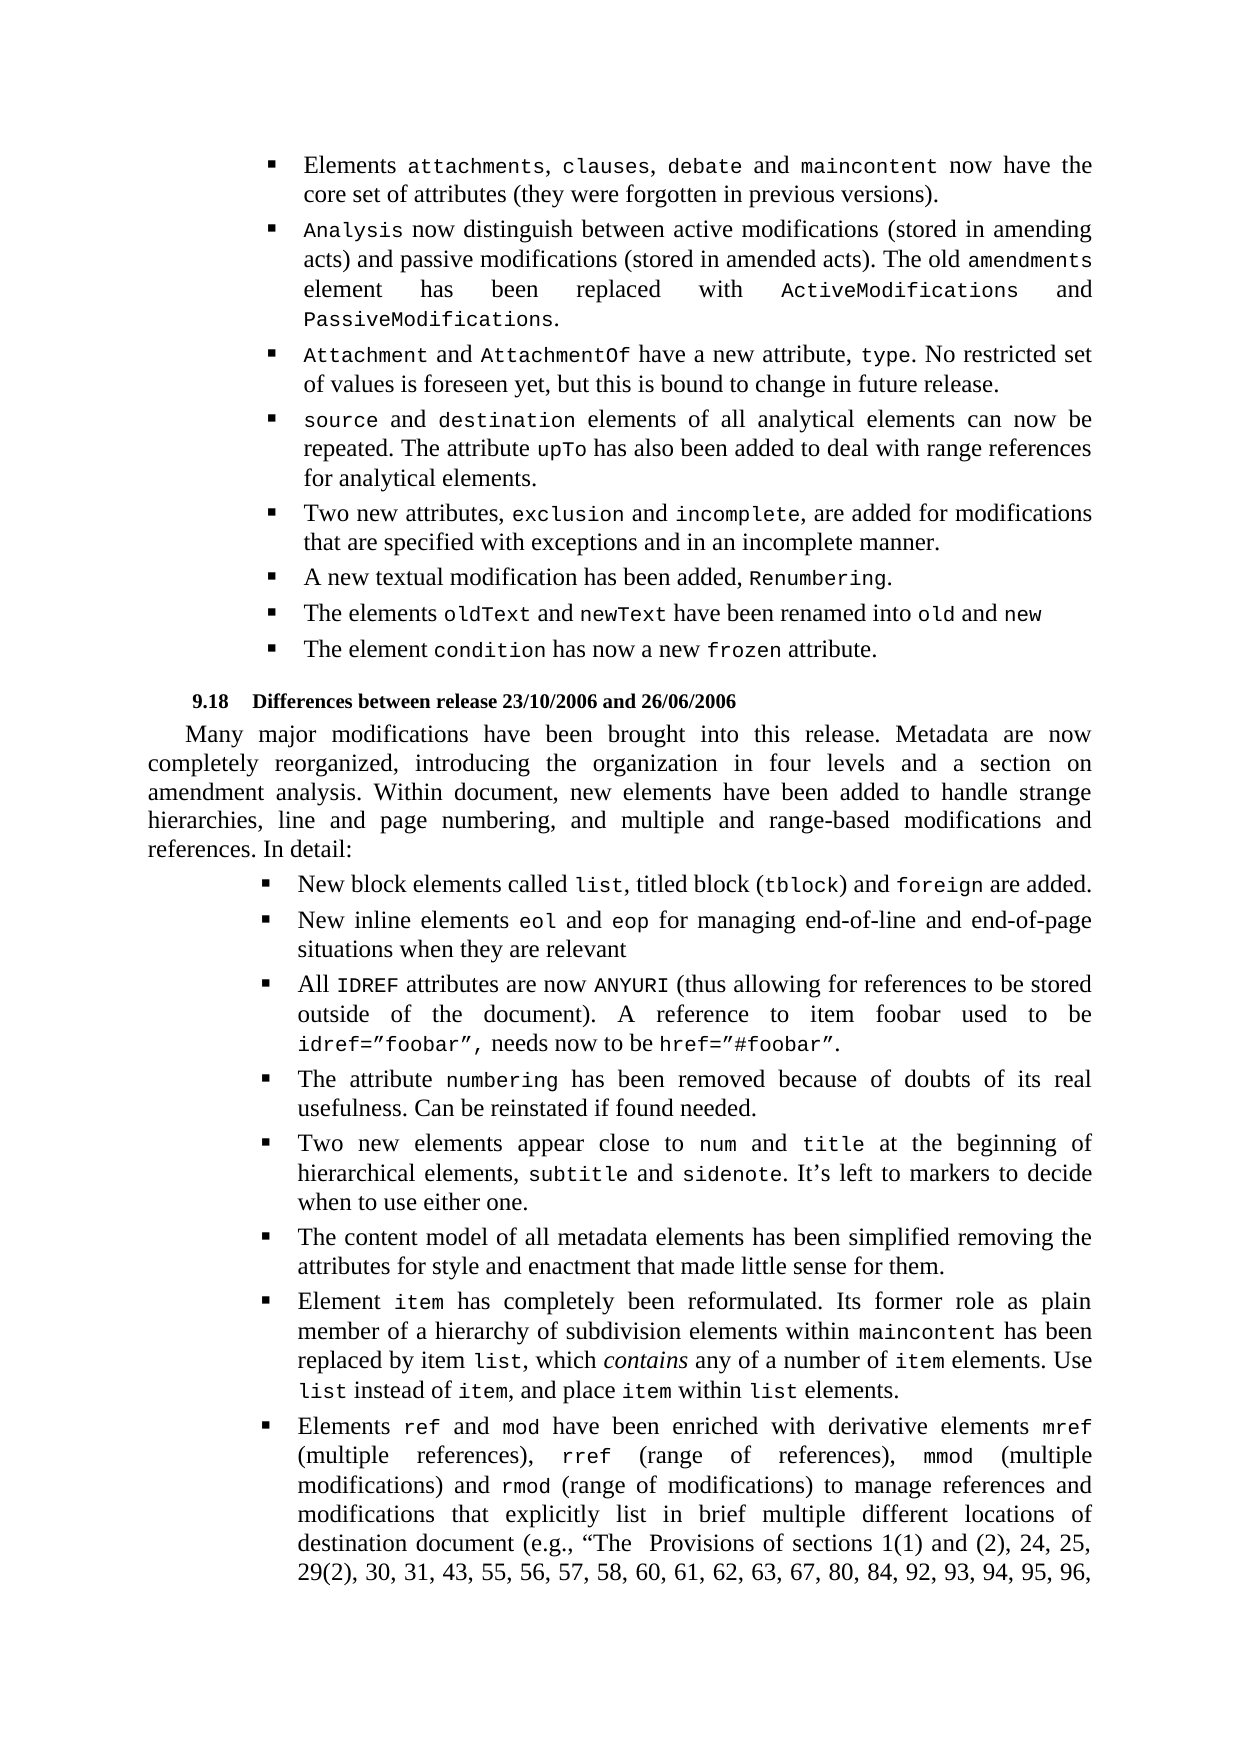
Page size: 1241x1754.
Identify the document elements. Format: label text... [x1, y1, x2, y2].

list Two new elements appear close to num and title at the beginning of hierarchical elements, subtitle and sidenote. It’s left to markers to decide when to use either one. [260, 1128, 1092, 1216]
list The attribute numbering has been removed because of doubts of its real usefulness. Can be reinstated if found needed. [260, 1064, 1092, 1122]
list Elements ref and mod have been enriched with derivative elements mref (multiple references), rref (range of references), mmod (multiple modifications) and rmod (range of modifications) to manage references and modifications that explicitly list in brief multiple different locations of destination document (e.g., “The Provisions of sections 1(1) and (2), 24, 25, 29(2), 30, 31, 43, 55, 56, 57, 58, 60, 61, 62, 63, 67, 80, 84, 92, 93, 94, 95, 96, [260, 1411, 1092, 1586]
list Two new attributes, exclusion and incomplete, are added for modifications that are specified with exceptions and in an incomplete manner. [266, 498, 1092, 556]
list The content model of all metadata elements has been simplified removing the attributes for style and enactment that made little sense for them. [260, 1222, 1092, 1280]
list New block elements called list, titled block (tblock) and foreign are added. [260, 869, 1092, 899]
list source and destination elements of all analytical elements can now be repeated. The attribute upTo has also been added to deal with range references for analytical elements. [266, 404, 1092, 492]
list Elements attachments, clauses, debate and maincontent now have the core set of attributes (they were forgotten in previous versions). [266, 150, 1092, 208]
list A new textual modification has been added, Renumbering. [266, 562, 1092, 592]
list The element condition has now a new frozen attribute. [266, 634, 1092, 664]
text Many major modifications have been brought into this release. Metadata are now completely reorganized, introducing the organization in four levels and a section on amendment analysis. Within document, new elements have been added to handle strange hierarchies, line and page numbering, and multiple and range-based modifications and references. In detail: [148, 719, 1092, 863]
list The elements oldText and newText have been renamed into old and new [266, 598, 1092, 628]
list Attachment and AttachmentOf have a new attribute, type. No restricted set of values is foreseen yet, but this is bound to change in future release. [266, 339, 1092, 397]
list Element item has completely been reformulated. Its former role as plain member of a hierarchy of subdivision elements within maincontent has been replaced by item list, which contains any of a number of item elements. Use list instead of item, and place item within list elements. [260, 1286, 1092, 1404]
subtitle Differences between release 23/10/2006 and 26/06/2006 [192, 689, 1092, 713]
list All IDREF attributes are now ANYURI (thus allowing for references to be stored outside of the document). A reference to item foobar used to be idref=”foobar”, needs now to be href=”#foobar”. [260, 969, 1092, 1057]
list New inline elements eol and eop for managing end-of-line and end-of-page situations when they are relevant [260, 905, 1092, 963]
list Analysis now distinguish between active modifications (stored in amending acts) and passive modifications (stored in amended acts). The old amendments element has been replaced with ActiveModifications and PassiveModifications. [266, 214, 1092, 333]
